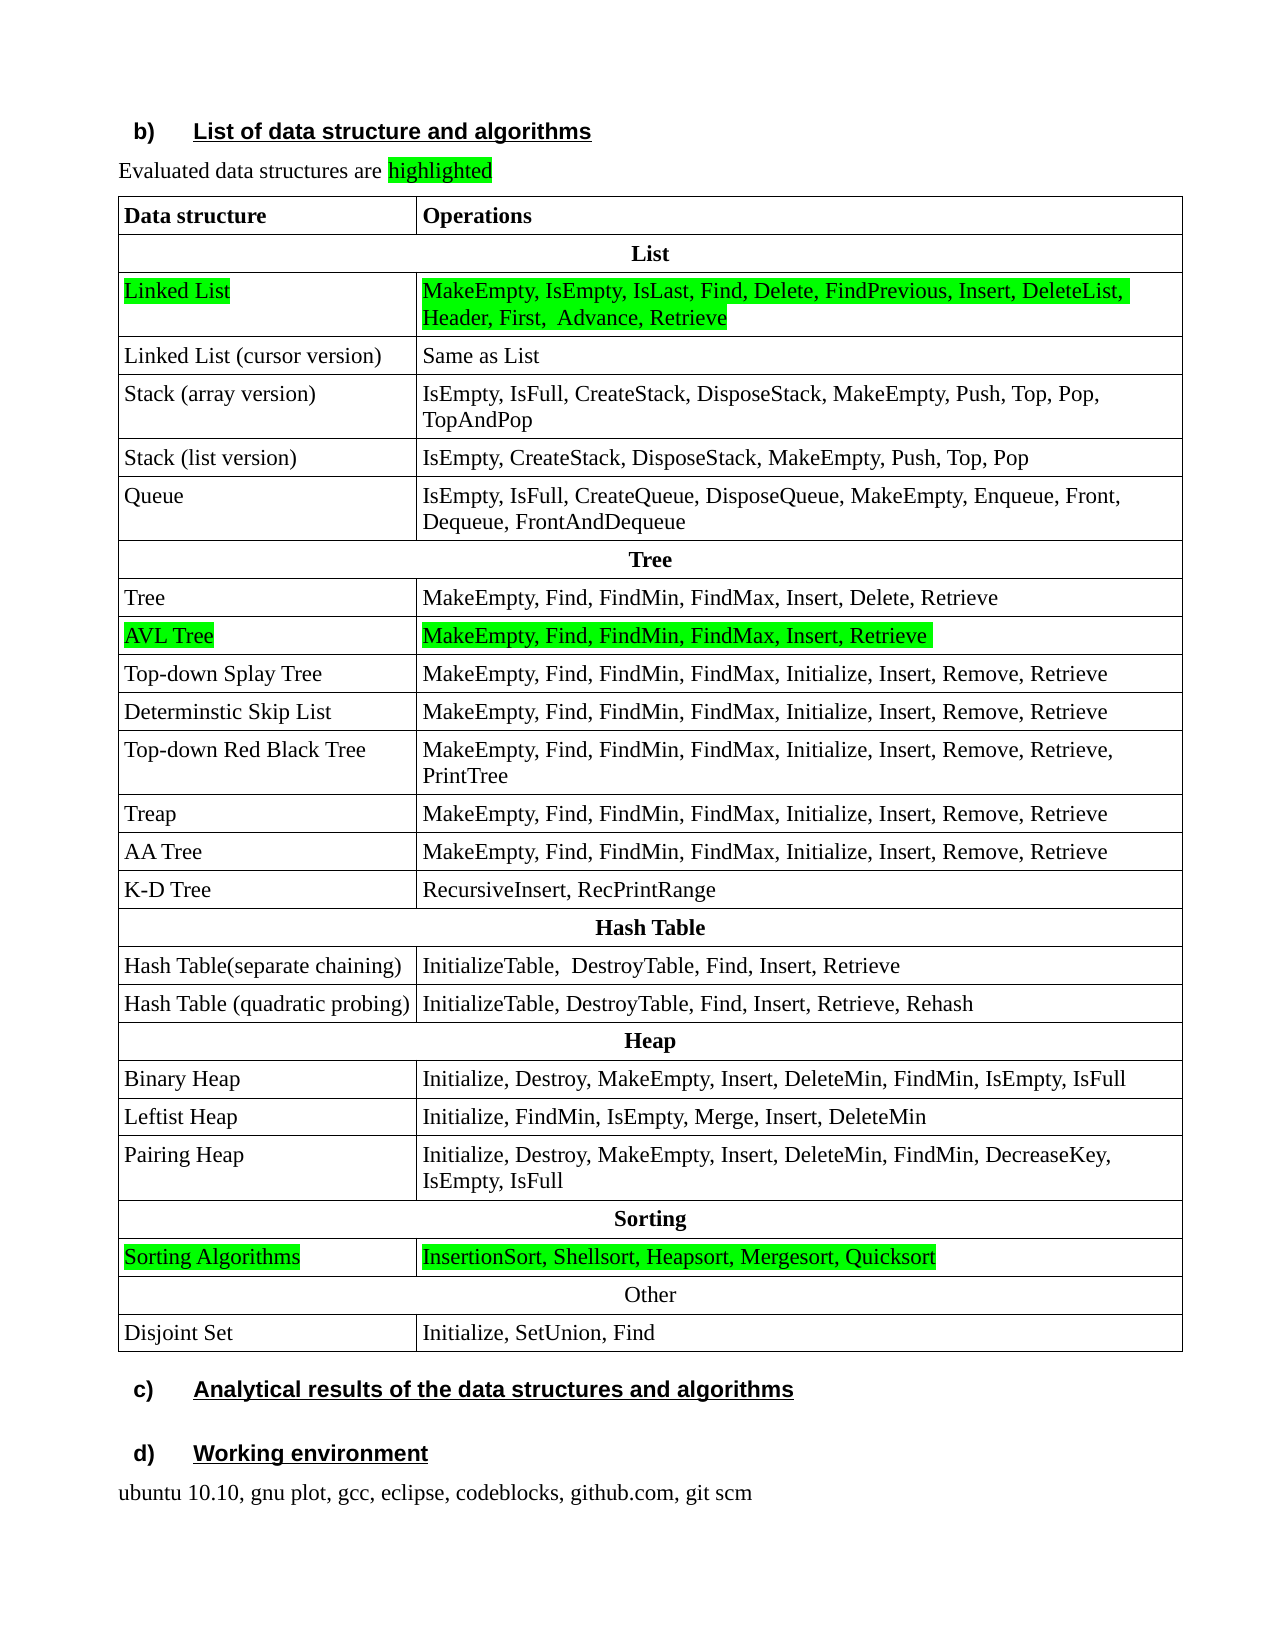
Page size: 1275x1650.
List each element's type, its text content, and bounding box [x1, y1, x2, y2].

table_cell RecursiveInsert, RecPrintRange [417, 871, 1182, 908]
table_cell Hash Table(separate chaining) [119, 947, 416, 984]
table_cell Heap [119, 1023, 1182, 1059]
table_cell Sorting [119, 1201, 1182, 1238]
table_header Data structure [119, 197, 416, 234]
table_cell Initialize, FindMin, IsEmpty, Merge, Insert, DeleteMin [417, 1099, 1182, 1135]
table_cell Linked List (cursor version) [119, 337, 416, 374]
table_cell MakeEmpty, Find, FindMin, FindMax, Insert, Retrieve [417, 617, 1182, 654]
table_header Operations [417, 197, 1182, 234]
table_cell InitializeTable, DestroyTable, Find, Insert, Retrieve, Rehash [417, 985, 1182, 1022]
table_cell Disjoint Set [119, 1315, 416, 1351]
table_cell Other [119, 1277, 1182, 1313]
table_cell MakeEmpty, Find, FindMin, FindMax, Initialize, Insert, Remove, Retrieve [417, 795, 1182, 832]
table_cell Same as List [417, 337, 1182, 374]
text Evaluated data structures are highlighted [118, 157, 1157, 183]
subtitle Analytical results of the data structures and algorithms [118, 1376, 1157, 1403]
table_cell MakeEmpty, IsEmpty, IsLast, Find, Delete, FindPrevious, Insert, DeleteList, Header, First, Advance, Retrieve [417, 273, 1182, 336]
table_cell Sorting Algorithms [119, 1239, 416, 1276]
table_cell Initialize, SetUnion, Find [417, 1315, 1182, 1351]
table_cell Stack (array version) [119, 375, 416, 438]
table_cell IsEmpty, CreateStack, DisposeStack, MakeEmpty, Push, Top, Pop [417, 439, 1182, 476]
text ubuntu 10.10, gnu plot, gcc, eclipse, codeblocks, github.com, git scm [118, 1479, 1157, 1506]
table_cell Leftist Heap [119, 1099, 416, 1135]
table_cell Top-down Splay Tree [119, 655, 416, 692]
table_cell AVL Tree [119, 617, 416, 654]
table_cell AA Tree [119, 833, 416, 870]
table_cell Initialize, Destroy, MakeEmpty, Insert, DeleteMin, FindMin, DecreaseKey, IsEmpty, IsFull [417, 1136, 1182, 1200]
table_cell Hash Table (quadratic probing) [119, 985, 416, 1022]
table_cell Pairing Heap [119, 1136, 416, 1200]
table_cell MakeEmpty, Find, FindMin, FindMax, Initialize, Insert, Remove, Retrieve [417, 693, 1182, 730]
table_cell Queue [119, 477, 416, 540]
table_cell Hash Table [119, 909, 1182, 946]
table_cell InsertionSort, Shellsort, Heapsort, Mergesort, Quicksort [417, 1239, 1182, 1276]
table_cell K-D Tree [119, 871, 416, 908]
table_cell Tree [119, 541, 1182, 578]
table_cell MakeEmpty, Find, FindMin, FindMax, Insert, Delete, Retrieve [417, 579, 1182, 616]
subtitle Working environment [118, 1440, 1157, 1467]
table_cell InitializeTable, DestroyTable, Find, Insert, Retrieve [417, 947, 1182, 984]
table_cell Stack (list version) [119, 439, 416, 476]
table_cell Linked List [119, 273, 416, 336]
table_cell IsEmpty, IsFull, CreateStack, DisposeStack, MakeEmpty, Push, Top, Pop, TopAndPop [417, 375, 1182, 438]
table_cell Binary Heap [119, 1061, 416, 1097]
table_cell Initialize, Destroy, MakeEmpty, Insert, DeleteMin, FindMin, IsEmpty, IsFull [417, 1061, 1182, 1097]
table_cell IsEmpty, IsFull, CreateQueue, DisposeQueue, MakeEmpty, Enqueue, Front, Dequeue, FrontAndDequeue [417, 477, 1182, 540]
table_cell MakeEmpty, Find, FindMin, FindMax, Initialize, Insert, Remove, Retrieve [417, 833, 1182, 870]
subtitle List of data structure and algorithms [118, 118, 1157, 144]
table_cell MakeEmpty, Find, FindMin, FindMax, Initialize, Insert, Remove, Retrieve [417, 655, 1182, 692]
table_cell MakeEmpty, Find, FindMin, FindMax, Initialize, Insert, Remove, Retrieve, PrintTree [417, 731, 1182, 794]
table_cell Determinstic Skip List [119, 693, 416, 730]
table_cell Tree [119, 579, 416, 616]
table_cell List [119, 235, 1182, 272]
table_cell Treap [119, 795, 416, 832]
table_cell Top-down Red Black Tree [119, 731, 416, 794]
